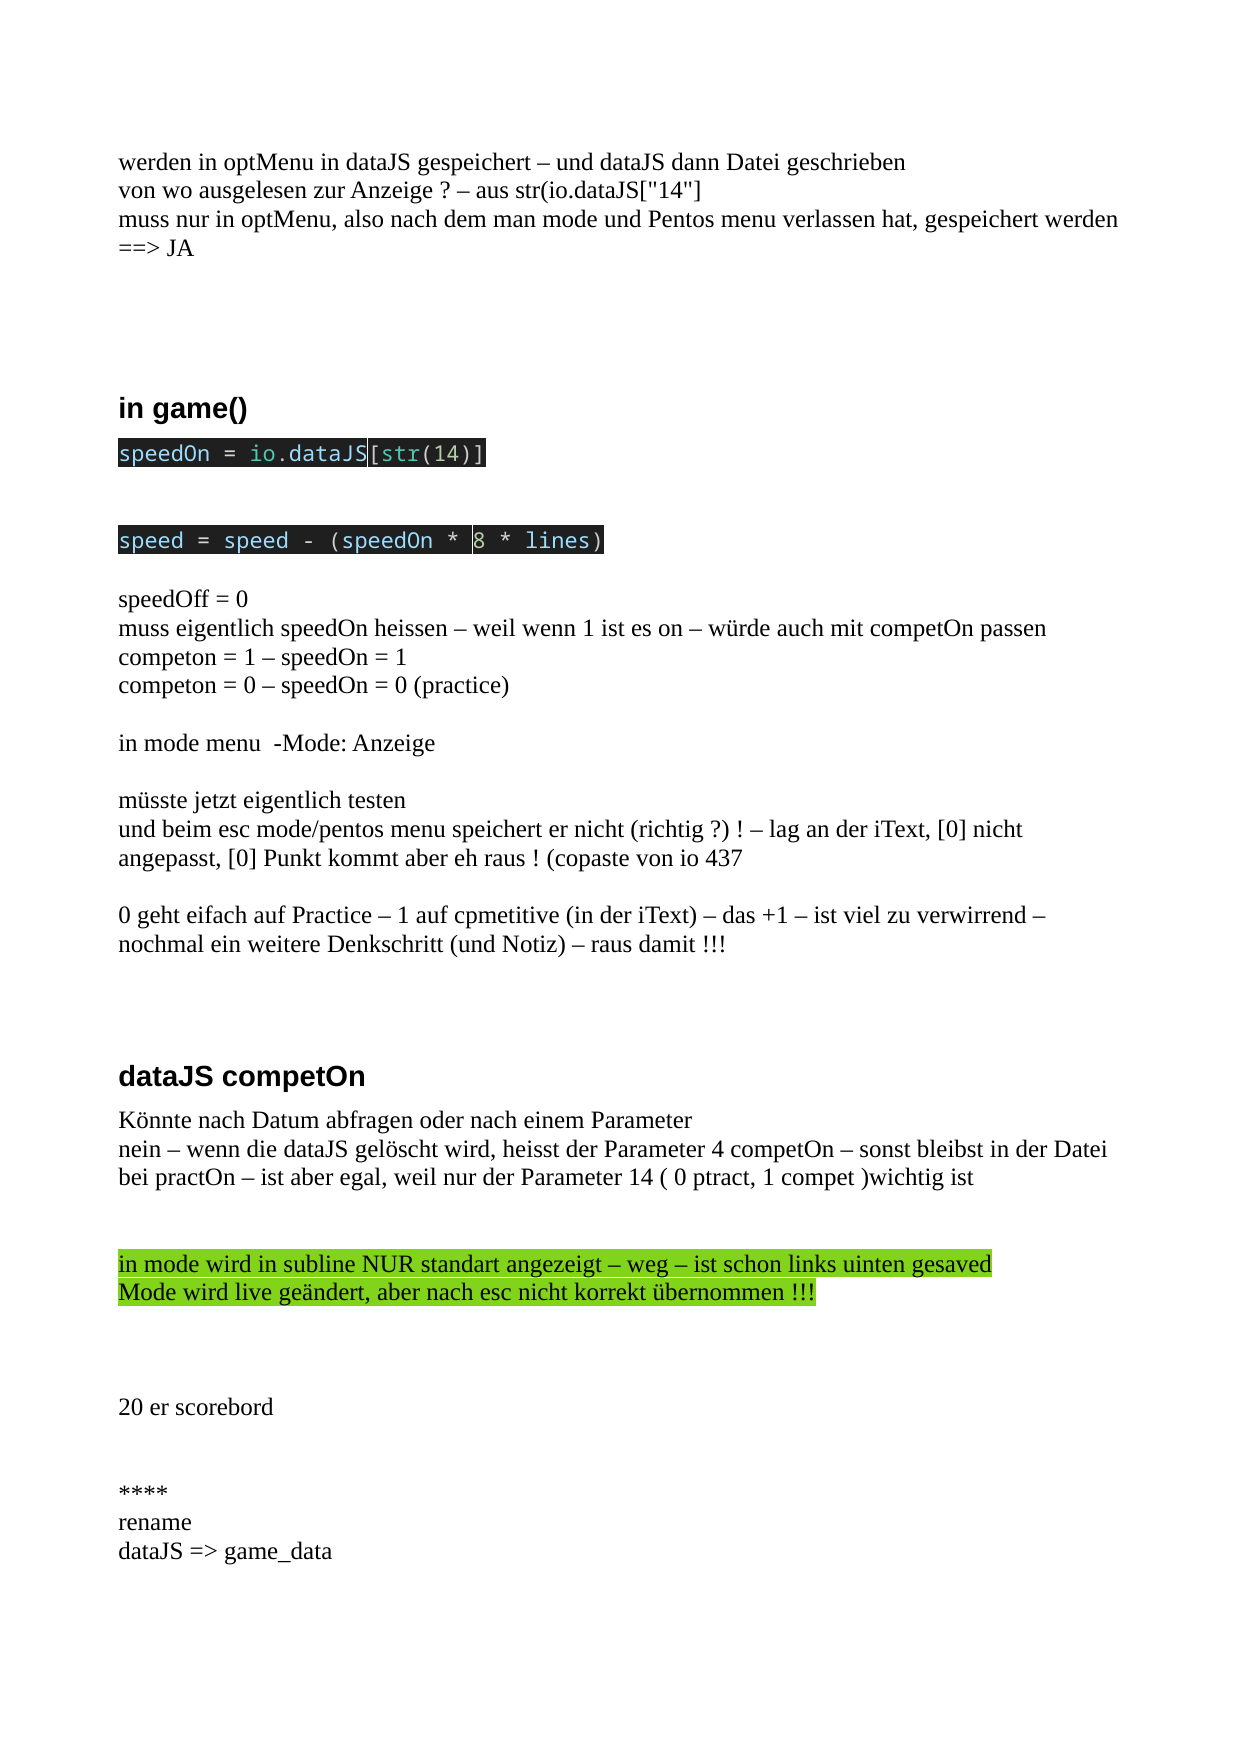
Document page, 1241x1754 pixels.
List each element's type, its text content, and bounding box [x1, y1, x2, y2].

text speed = speed - (speedOn * 8 * lines) [118, 525, 1122, 554]
text in mode wird in subline NUR standart angezeigt – weg – ist schon links uinten gesaved [118, 1249, 1122, 1277]
text 0 geht eifach auf Practice – 1 auf cpmetitive (in der iText) – das +1 – ist viel zu verwirrend – nochmal ein weitere Denkschritt (und Notiz) – raus damit !!! [118, 901, 1122, 958]
text und beim esc mode/pentos menu speichert er nicht (richtig ?) ! – lag an der iText, [0] nicht angepasst, [0] Punkt kommt aber eh raus ! (copaste von io 437 [118, 814, 1122, 872]
text 20 er scorebord [118, 1392, 1122, 1421]
text Könnte nach Datum abfragen oder nach einem Parameter [118, 1105, 1122, 1134]
subtitle in game() [118, 391, 1122, 425]
text in mode menu -Mode: Anzeige [118, 728, 1122, 757]
text speedOff = 0 [118, 584, 1122, 613]
subtitle dataJS competOn [118, 1059, 1122, 1092]
text rename [118, 1507, 1122, 1536]
text werden in optMenu in dataJS gespeichert – und dataJS dann Datei geschrieben [118, 147, 1122, 176]
text muss nur in optMenu, also nach dem man mode und Pentos menu verlassen hat, gespeichert werden [118, 204, 1122, 233]
text competon = 1 – speedOn = 1 [118, 642, 1122, 671]
text müsste jetzt eigentlich testen [118, 786, 1122, 814]
text dataJS => game_data [118, 1536, 1122, 1565]
text muss eigentlich speedOn heissen – weil wenn 1 ist es on – würde auch mit competOn passen [118, 613, 1122, 642]
text **** [118, 1479, 1122, 1507]
text Mode wird live geändert, aber nach esc nicht korrekt übernommen !!! [118, 1277, 1122, 1306]
text speedOn = io.dataJS[str(14)] [118, 437, 1122, 467]
text competon = 0 – speedOn = 0 (practice) [118, 671, 1122, 699]
text ==> JA [118, 233, 1122, 262]
text von wo ausgelesen zur Anzeige ? – aus str(io.dataJS["14"] [118, 176, 1122, 204]
text nein – wenn die dataJS gelöscht wird, heisst der Parameter 4 competOn – sonst bleibst in der Datei bei practOn – ist aber egal, weil nur der Parameter 14 ( 0 ptract, 1 compet )wichtig ist [118, 1134, 1122, 1191]
